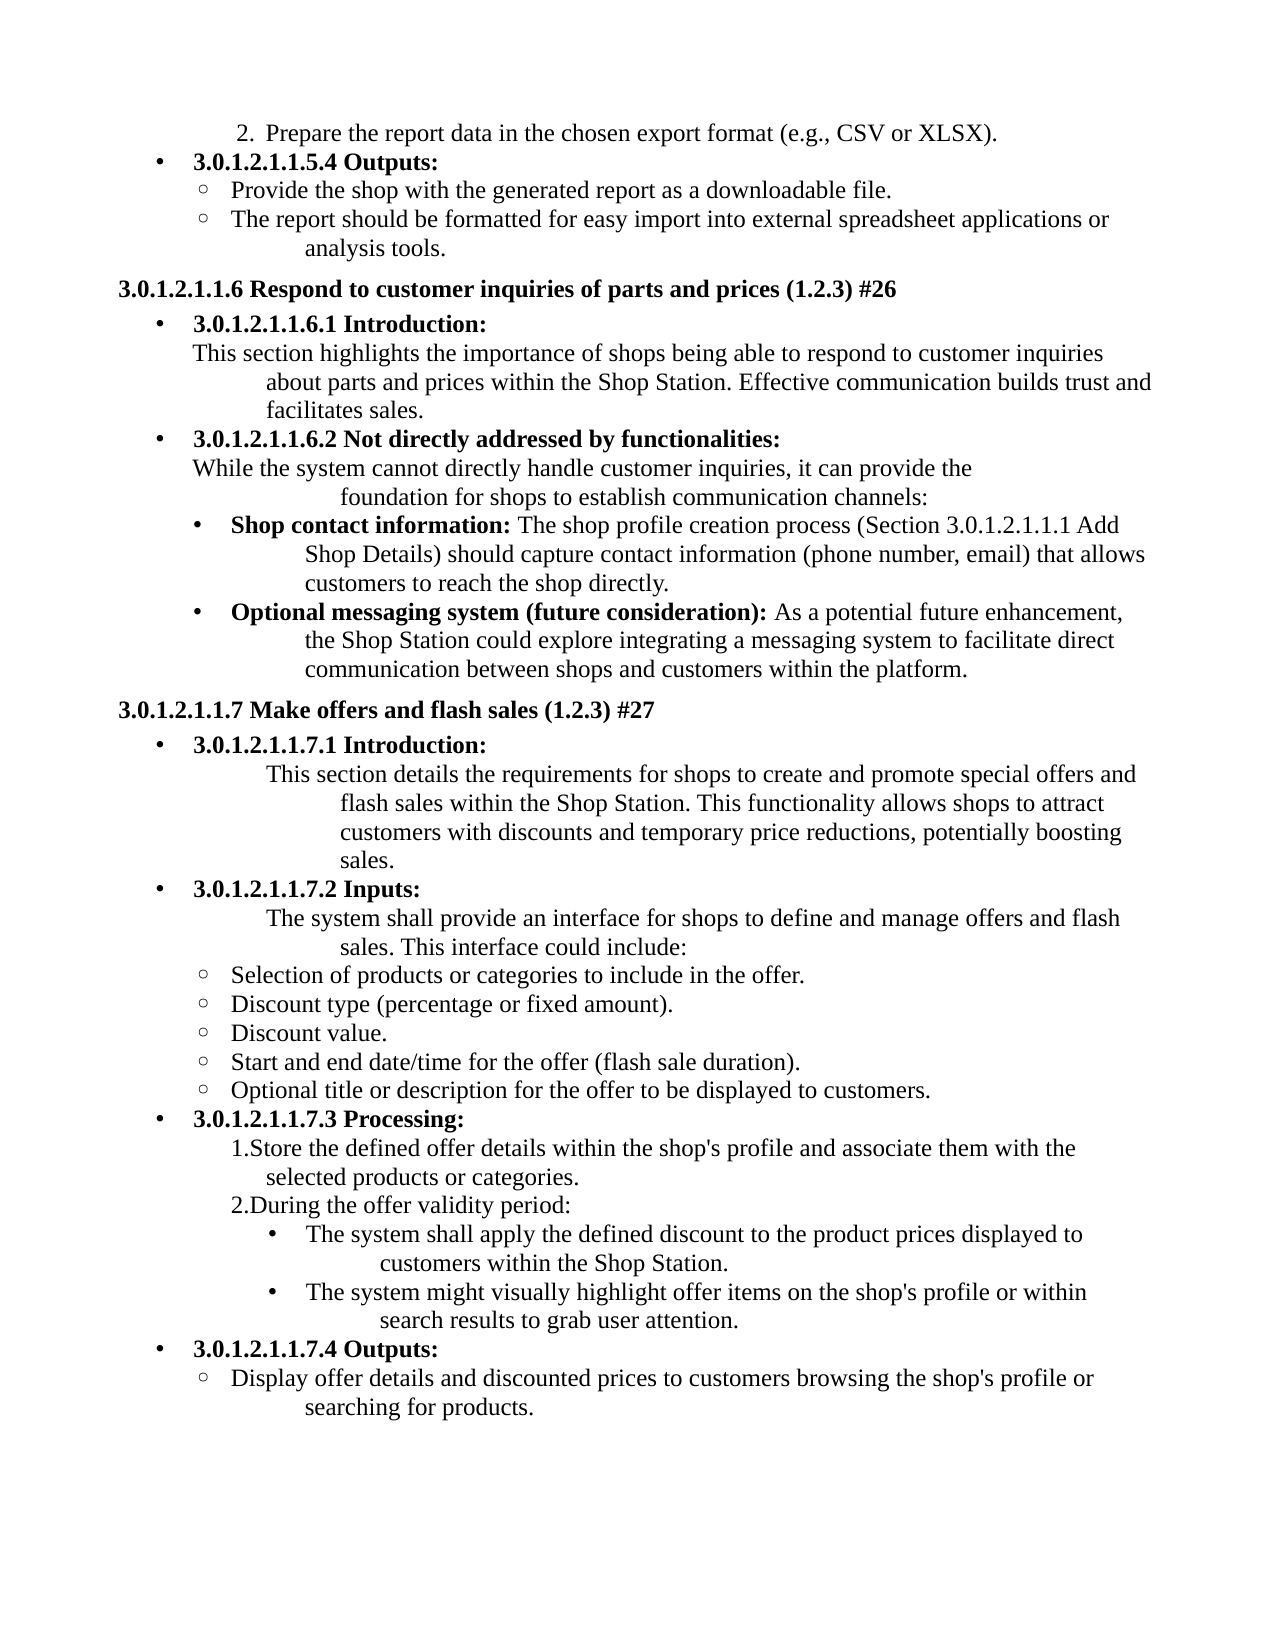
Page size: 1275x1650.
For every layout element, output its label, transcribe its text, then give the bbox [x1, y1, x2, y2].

list Discount type (percentage or fixed amount). [193, 989, 1157, 1018]
text The system shall provide an interface for shops to define and manage offers and flash sales. This interface could include: [266, 903, 1157, 961]
list 3.0.1.2.1.1.7.3 Processing: [156, 1104, 1157, 1133]
list Discount value. [193, 1018, 1157, 1047]
list Selection of products or categories to include in the offer. [193, 961, 1157, 989]
list Optional title or description for the offer to be displayed to customers. [193, 1076, 1157, 1104]
list Shop contact information: The shop profile creation process (Section 3.0.1.2.1.1.1 Add Shop Details) should capture contact information (phone number, email) that allows customers to reach the shop directly. [193, 511, 1157, 597]
list Provide the shop with the generated report as a downloadable file. [193, 176, 1157, 204]
list 3.0.1.2.1.1.7.4 Outputs: [156, 1334, 1157, 1363]
list 3.0.1.2.1.1.6.1 Introduction: [156, 309, 1157, 338]
list 3.0.1.2.1.1.7.2 Inputs: [156, 874, 1157, 903]
list 3.0.1.2.1.1.6.2 Not directly addressed by functionalities: [156, 424, 1157, 453]
list The system might visually highlight offer items on the shop's profile or within search results to grab user attention. [268, 1277, 1157, 1334]
list Display offer details and discounted prices to customers browsing the shop's profile or searching for products. [193, 1363, 1157, 1421]
text This section details the requirements for shops to create and promote special offers and flash sales within the Shop Station. This functionality allows shops to attract customers with discounts and temporary price reductions, potentially boosting sales. [266, 759, 1157, 874]
list 3.0.1.2.1.1.5.4 Outputs: [156, 147, 1157, 176]
list Prepare the report data in the chosen export format (e.g., CSV or XLSX). [236, 118, 1157, 147]
list Store the defined offer details within the shop's profile and associate them with the selected products or categories. [118, 1133, 1157, 1191]
subtitle 3.0.1.2.1.1.7 Make offers and flash sales (1.2.3) #27 [118, 696, 1157, 724]
list 3.0.1.2.1.1.7.1 Introduction: [156, 731, 1157, 759]
list The system shall apply the defined discount to the product prices displayed to customers within the Shop Station. [268, 1219, 1157, 1277]
list The report should be formatted for easy import into external spreadsheet applications or analysis tools. [193, 204, 1157, 262]
subtitle 3.0.1.2.1.1.6 Respond to customer inquiries of parts and prices (1.2.3) #26 [118, 274, 1157, 303]
text While the system cannot directly handle customer inquiries, it can provide the foundation for shops to establish communication channels: [118, 453, 1157, 511]
list During the offer validity period: [118, 1191, 1157, 1219]
list Start and end date/time for the offer (flash sale duration). [193, 1047, 1157, 1076]
text This section highlights the importance of shops being able to respond to customer inquiries about parts and prices within the Shop Station. Effective communication builds trust and facilitates sales. [192, 338, 1157, 424]
list Optional messaging system (future consideration): As a potential future enhancement, the Shop Station could explore integrating a messaging system to facilitate direct communication between shops and customers within the platform. [193, 597, 1157, 683]
